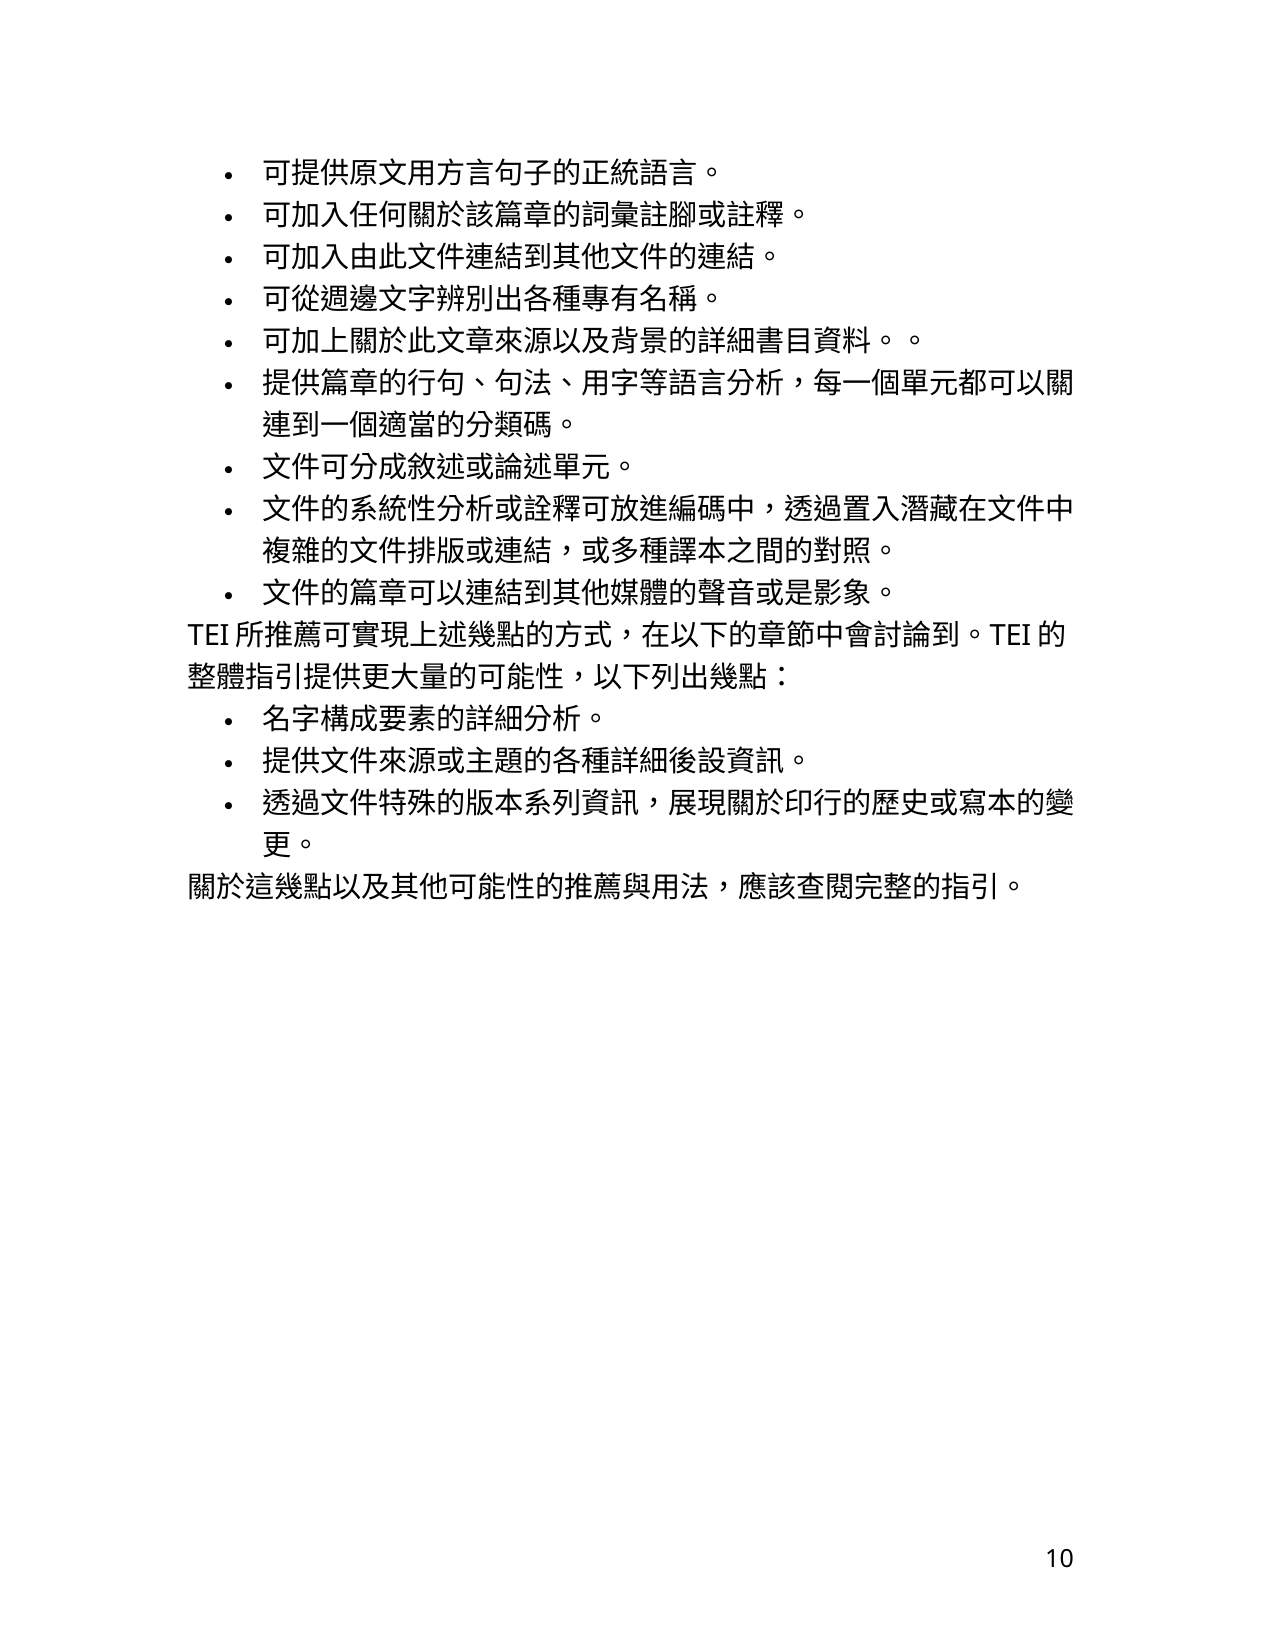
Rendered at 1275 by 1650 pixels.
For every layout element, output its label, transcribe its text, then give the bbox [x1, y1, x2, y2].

list 可加上關於此文章來源以及背景的詳細書目資料。。 [225, 318, 1087, 360]
list 可加入由此文件連結到其他文件的連結。 [225, 234, 1087, 276]
list 提供篇章的行句、句法、用字等語言分析，每一個單元都可以關連到一個適當的分類碼。 [225, 360, 1087, 444]
list 文件的篇章可以連結到其他媒體的聲音或是影象。 [225, 570, 1087, 612]
list 文件可分成敘述或論述單元。 [225, 444, 1087, 486]
list 可提供原文用方言句子的正統語言。 [225, 150, 1087, 192]
text 關於這幾點以及其他可能性的推薦與用法，應該查閱完整的指引。 [187, 864, 1087, 906]
text TEI所推薦可實現上述幾點的方式，在以下的章節中會討論到。TEI的整體指引提供更大量的可能性，以下列出幾點： [187, 612, 1087, 696]
list 可從週邊文字辨別出各種專有名稱。 [225, 276, 1087, 318]
list 提供文件來源或主題的各種詳細後設資訊。 [225, 738, 1087, 780]
list 透過文件特殊的版本系列資訊，展現關於印行的歷史或寫本的變更。 [225, 780, 1087, 864]
list 可加入任何關於該篇章的詞彙註腳或註釋。 [225, 192, 1087, 234]
list 名字構成要素的詳細分析。 [225, 696, 1087, 738]
list 文件的系統性分析或詮釋可放進編碼中，透過置入潛藏在文件中複雜的文件排版或連結，或多種譯本之間的對照。 [225, 486, 1087, 570]
